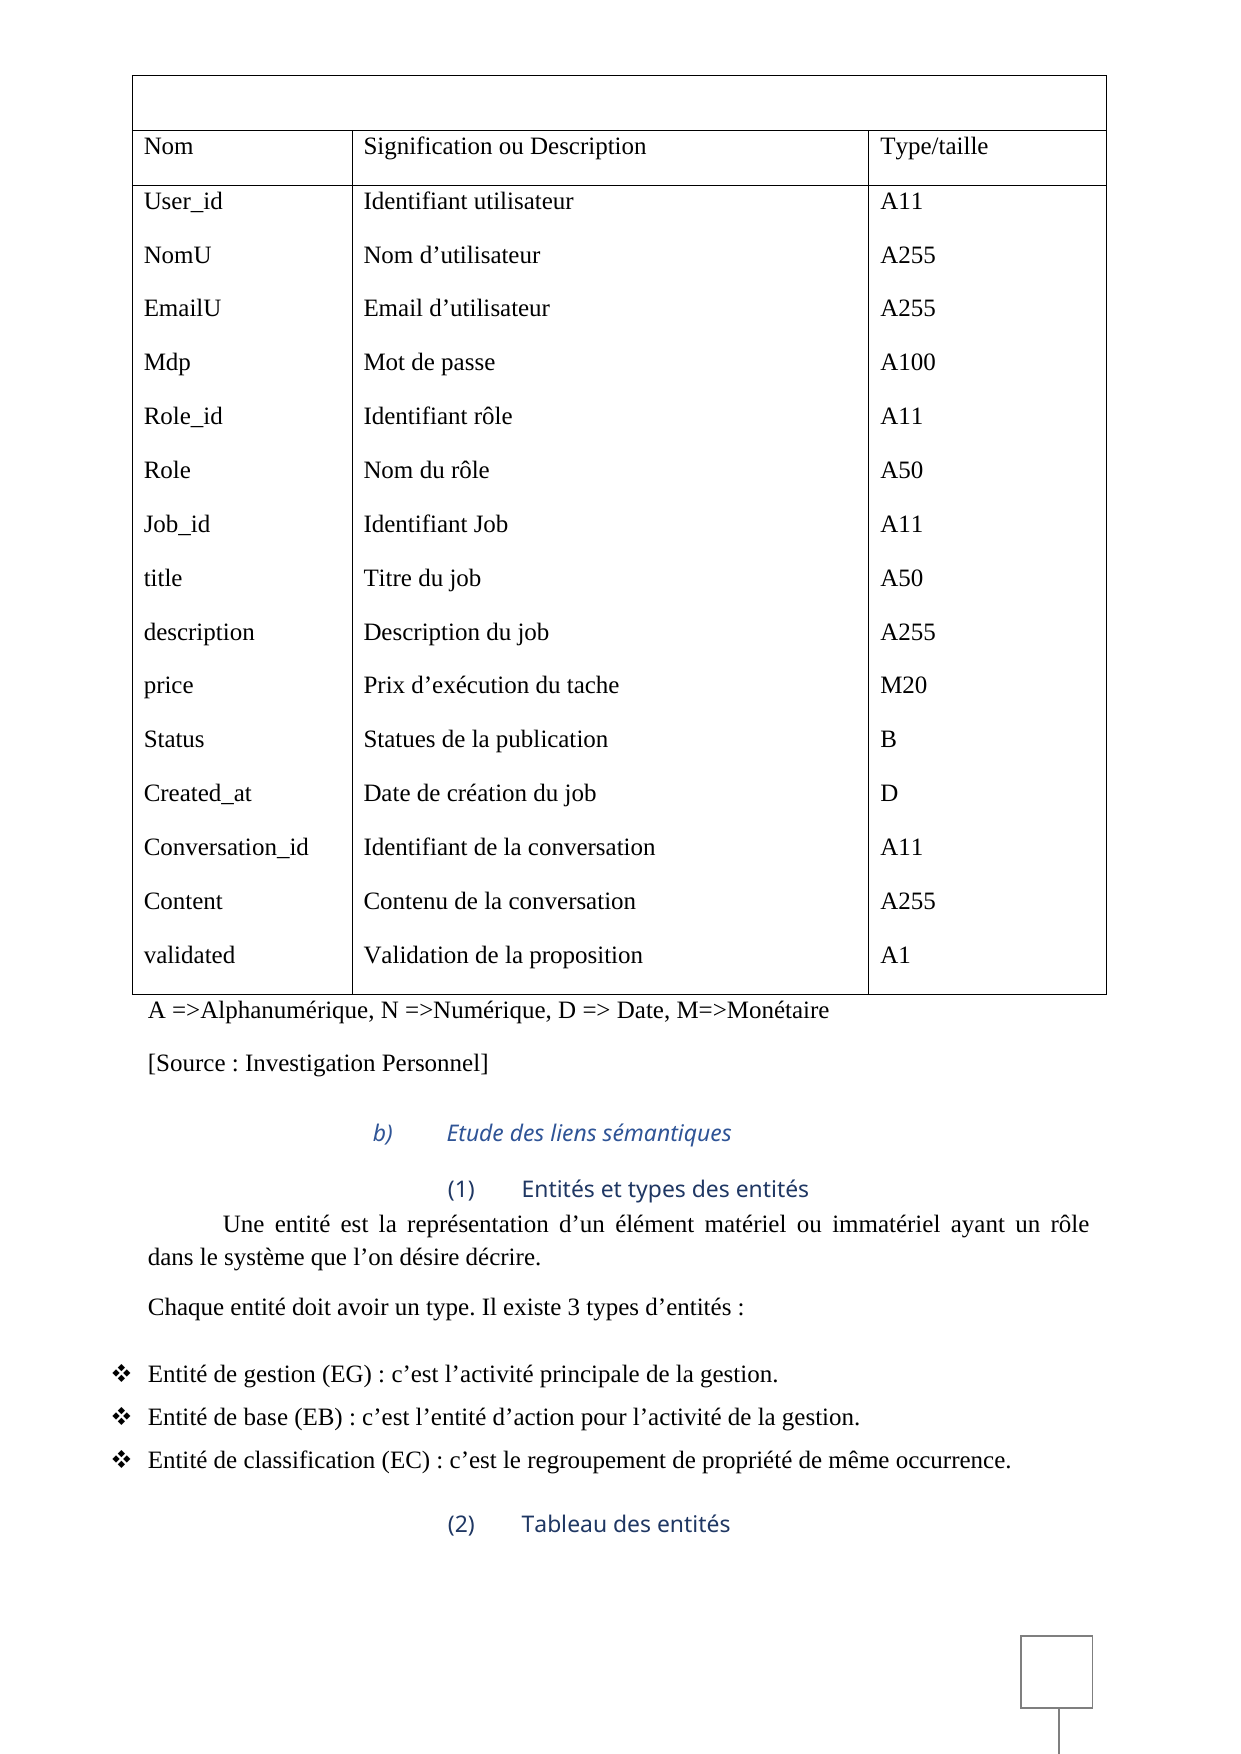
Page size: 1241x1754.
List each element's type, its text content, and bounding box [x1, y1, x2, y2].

subtitle Etude des liens sémantiques [373, 1117, 1093, 1148]
table_cell Status Created_at Conversation_id Content validated [133, 724, 352, 994]
table_cell A255 A100 [869, 294, 1106, 401]
table_cell Identifiant rôle [353, 401, 868, 455]
table_cell Statues de la publication Date de création du job Identifiant de la conversation Contenu de la conversation Validation de la proposition [353, 724, 868, 994]
text Une entité est la représentation d’un élément matériel ou immatériel ayant un rôle dans le système que l’on désire décrire. [148, 1209, 1091, 1271]
text A =>Alphanumérique, N =>Numérique, D => Date, M=>Monétaire [148, 995, 1092, 1023]
table_cell title [133, 563, 352, 617]
table_cell Description du job [353, 617, 868, 671]
subtitle Tableau des entités [448, 1508, 1093, 1539]
table_cell EmailU Mdp [133, 294, 352, 401]
table_cell A255 [869, 240, 1106, 293]
table_cell NomU [133, 240, 352, 293]
text Chaque entité doit avoir un type. Il existe 3 types d’entités : [148, 1292, 1092, 1321]
table_cell A255 [869, 617, 1106, 671]
table_cell A50 [869, 563, 1106, 617]
table_cell Identifiant utilisateur [353, 186, 868, 240]
subtitle Entités et types des entités [448, 1173, 1093, 1205]
list Entité de gestion (EG) : c’est l’activité principale de la gestion. [110, 1359, 1092, 1388]
table_cell Job_id [133, 509, 352, 563]
table_cell Prix d’exécution du tache [353, 671, 868, 724]
text [Source : Investigation Personnel] [90, 1048, 1092, 1077]
table_cell price [133, 671, 352, 724]
list Entité de base (EB) : c’est l’entité d’action pour l’activité de la gestion. [110, 1402, 1092, 1431]
table_cell A50 [869, 455, 1106, 509]
table_cell M20 [869, 671, 1106, 724]
table_cell Role [133, 455, 352, 509]
table_cell A11 [869, 186, 1106, 240]
table_cell A11 [869, 401, 1106, 455]
table_cell Nom [133, 131, 352, 185]
table_cell Identifiant Job [353, 509, 868, 563]
list Entité de classification (EC) : c’est le regroupement de propriété de même occurrence. [110, 1445, 1092, 1474]
table_cell Email d’utilisateur Mot de passe [353, 294, 868, 401]
table_cell description [133, 617, 352, 671]
table_cell B D A11 A255 A1 [869, 724, 1106, 994]
table_cell Nom du rôle [353, 455, 868, 509]
table_cell Nom d’utilisateur [353, 240, 868, 293]
table_cell Role_id [133, 401, 352, 455]
table_cell A11 [869, 509, 1106, 563]
table_cell Signification ou Description [353, 131, 868, 185]
table_cell Type/taille [869, 131, 1106, 185]
table_cell User_id [133, 186, 352, 240]
table_cell Titre du job [353, 563, 868, 617]
table_header [133, 76, 1106, 130]
